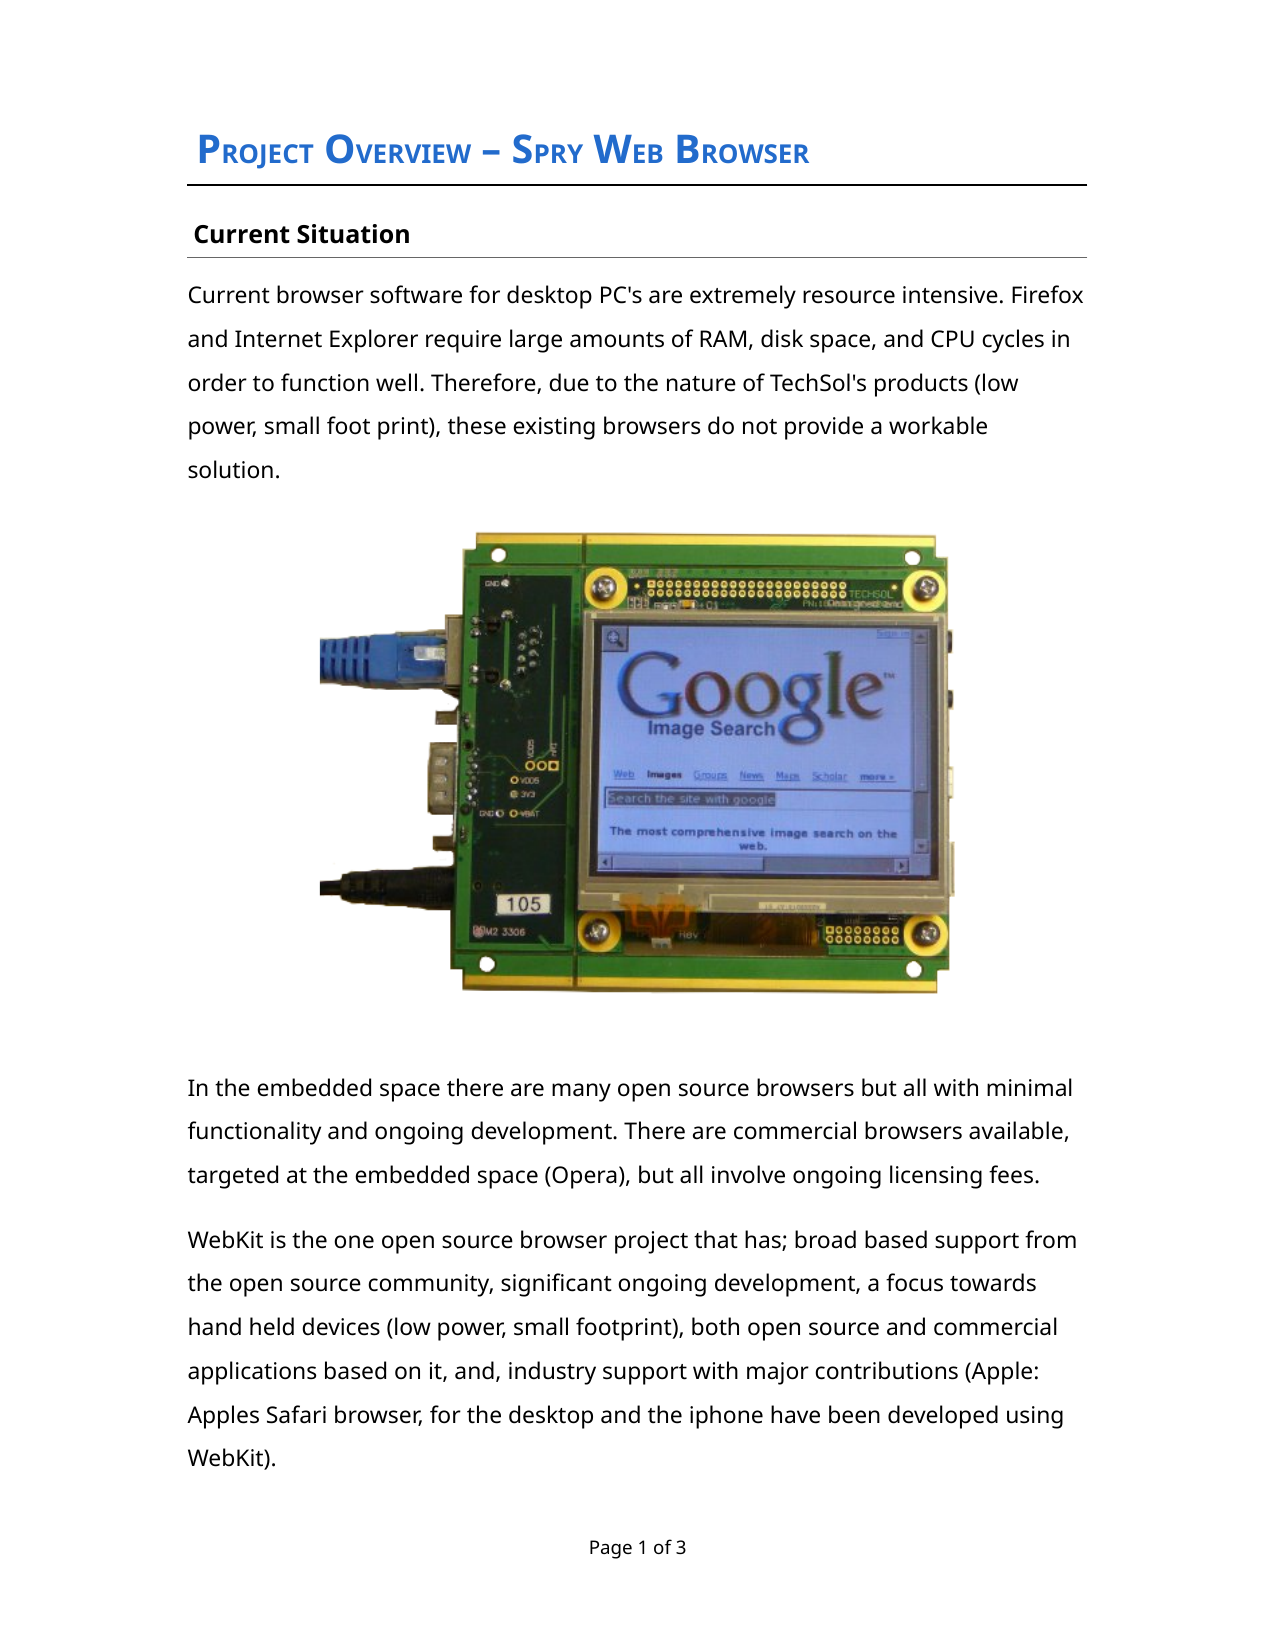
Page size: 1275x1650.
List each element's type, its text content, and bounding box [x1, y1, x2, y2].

text WebKit is the one open source browser project that has; broad based support from the open source community, significant ongoing development, a focus towards hand held devices (low power, small footprint), both open source and commercial applications based on it, and, industry support with major contributions (Apple: Apples Safari browser, for the desktop and the iphone have been developed using WebKit). [187, 1223, 1087, 1473]
text Current browser software for desktop PC's are extremely resource intensive. Firefox and Internet Explorer require large amounts of RAM, disk space, and CPU cycles in order to function well. Therefore, due to the nature of TechSol's products (low power, small foot print), these existing browsers do not provide a workable solution. [187, 279, 1087, 485]
subtitle Current Situation [187, 211, 1087, 257]
subtitle Project Overview – Spry Web Browser [187, 112, 1087, 184]
text In the embedded space there are many open source browsers but all with minimal functionality and ongoing development. There are commercial browsers available, targeted at the embedded space (Opera), but all involve ongoing licensing fees. [187, 1071, 1087, 1190]
picture [319, 531, 955, 995]
